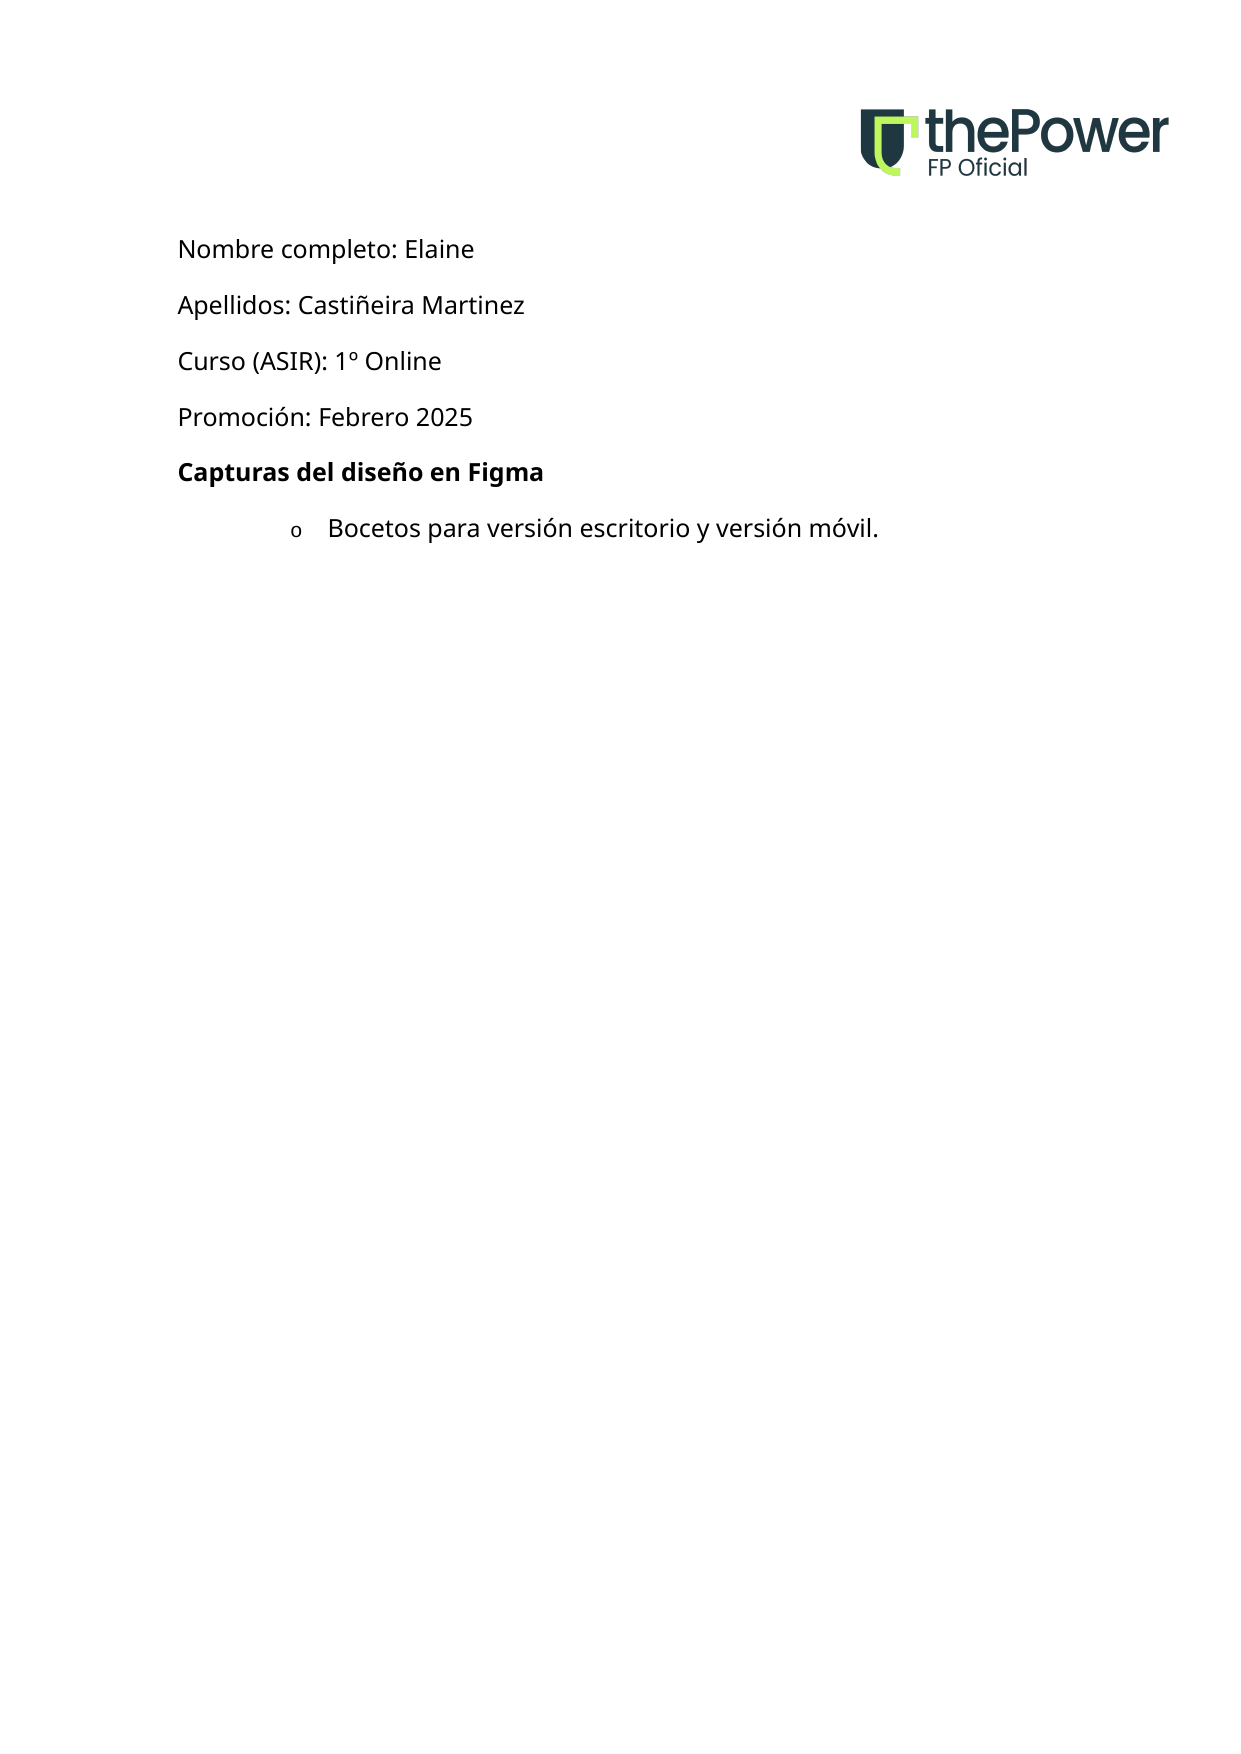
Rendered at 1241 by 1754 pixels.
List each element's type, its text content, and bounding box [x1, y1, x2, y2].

text Curso (ASIR): 1º Online [177, 343, 1063, 377]
text Nombre completo: Elaine [177, 232, 1063, 266]
text Capturas del diseño en Figma [177, 455, 1063, 489]
list Bocetos para versión escritorio y versión móvil. [290, 511, 1063, 545]
text Apellidos: Castiñeira Martinez [177, 288, 1063, 322]
picture [860, 109, 1169, 176]
text Promoción: Febrero 2025 [177, 399, 1063, 433]
